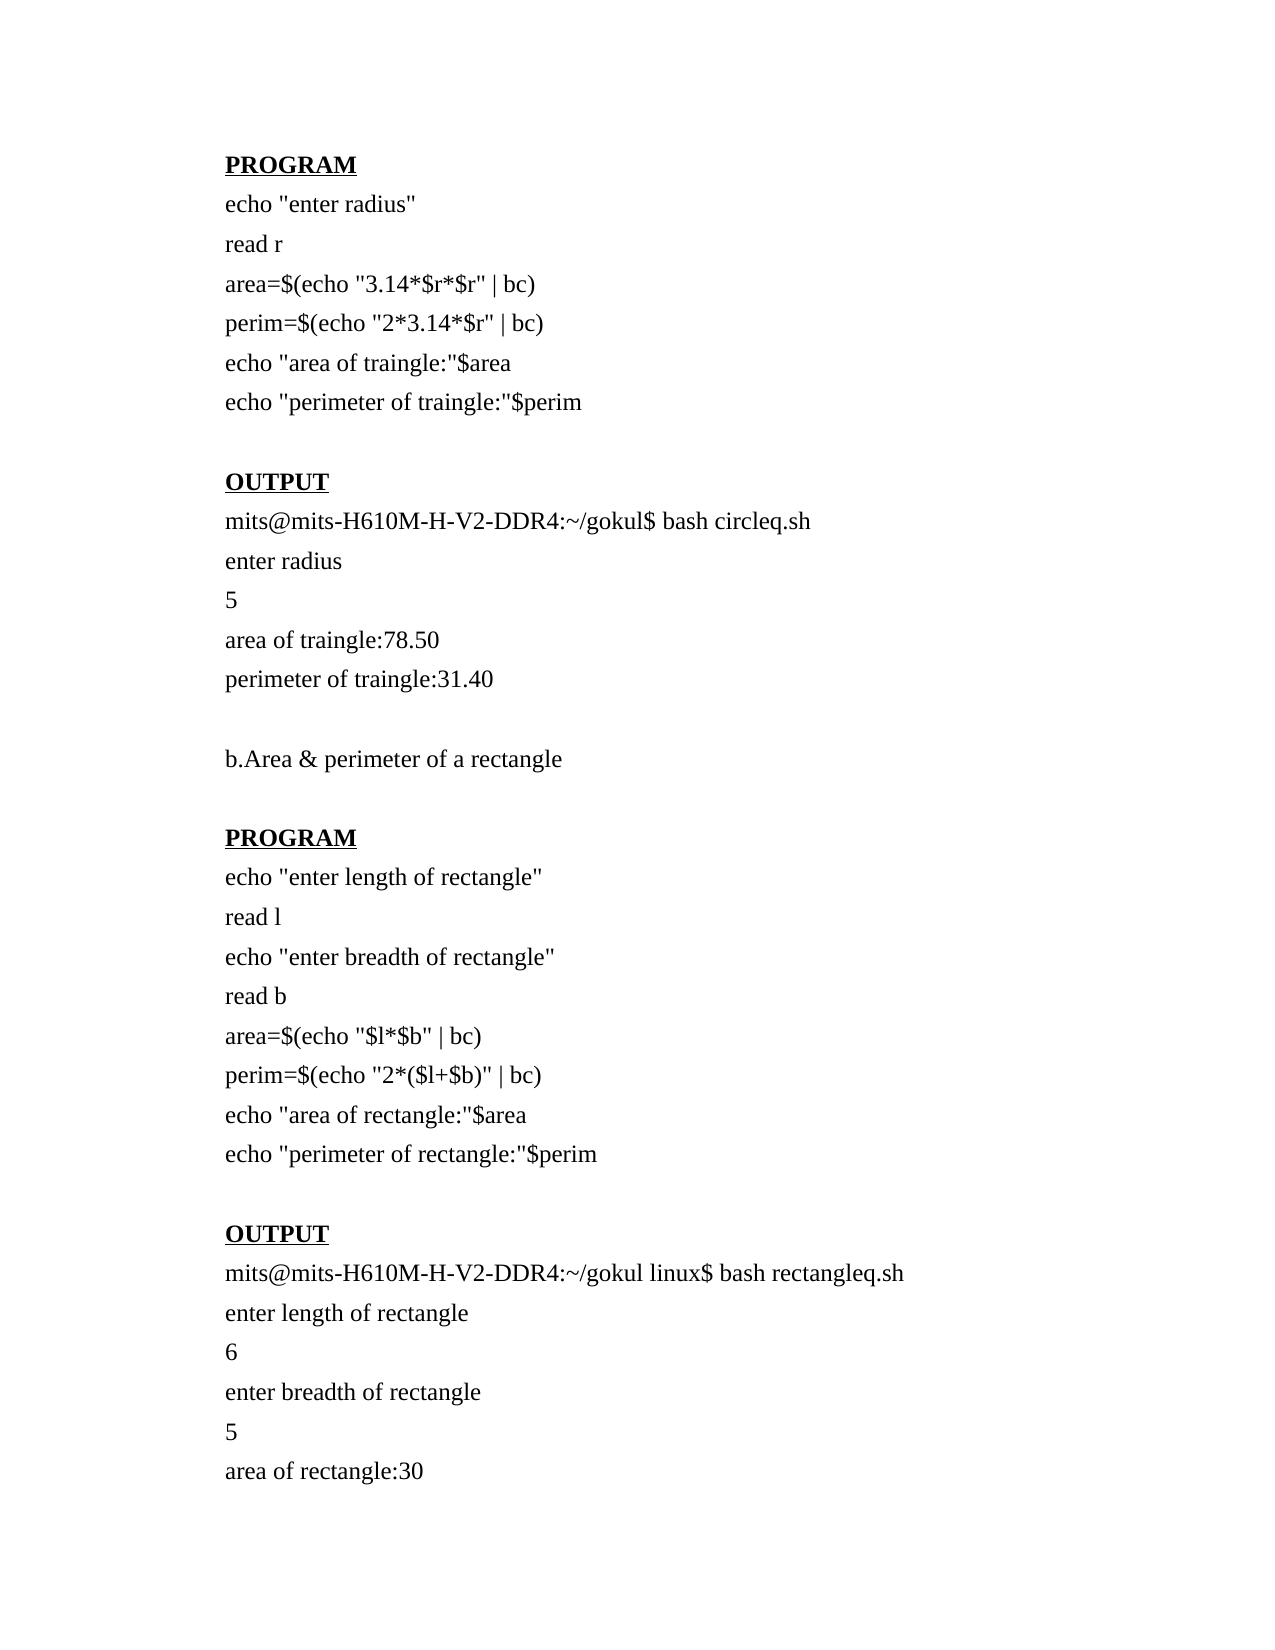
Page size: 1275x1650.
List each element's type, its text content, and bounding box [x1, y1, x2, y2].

text enter length of rectangle [225, 1298, 1125, 1327]
text enter radius [225, 546, 1125, 574]
text area of traingle:78.50 [225, 625, 1125, 654]
text OUTPUT [225, 467, 1125, 495]
text echo "area of rectangle:"$area [225, 1100, 1125, 1129]
text read l [225, 902, 1125, 931]
text mits@mits-H610M-H-V2-DDR4:~/gokul$ bash circleq.sh [225, 506, 1125, 535]
text echo "area of traingle:"$area [225, 348, 1125, 377]
text 5 [225, 1417, 1125, 1445]
text area of rectangle:30 [225, 1456, 1125, 1485]
text echo "enter breadth of rectangle" [225, 942, 1125, 970]
text PROGRAM [225, 150, 1125, 179]
text perim=$(echo "2*($l+$b)" | bc) [225, 1060, 1125, 1089]
text perim=$(echo "2*3.14*$r" | bc) [225, 308, 1125, 337]
text PROGRAM [225, 823, 1125, 852]
text enter breadth of rectangle [225, 1377, 1125, 1406]
text echo "enter length of rectangle" [225, 862, 1125, 891]
text read r [225, 229, 1125, 258]
text echo "enter radius" [225, 189, 1125, 218]
text area=$(echo "3.14*$r*$r" | bc) [225, 269, 1125, 297]
text perimeter of traingle:31.40 [225, 664, 1125, 693]
text read b [225, 981, 1125, 1010]
text echo "perimeter of traingle:"$perim [225, 387, 1125, 416]
list b.Area & perimeter of a rectangle [225, 744, 1125, 772]
text 6 [225, 1337, 1125, 1366]
text area=$(echo "$l*$b" | bc) [225, 1021, 1125, 1049]
text echo "perimeter of rectangle:"$perim [225, 1139, 1125, 1168]
text 5 [225, 585, 1125, 614]
text OUTPUT [225, 1219, 1125, 1247]
text mits@mits-H610M-H-V2-DDR4:~/gokul linux$ bash rectangleq.sh [225, 1258, 1125, 1287]
